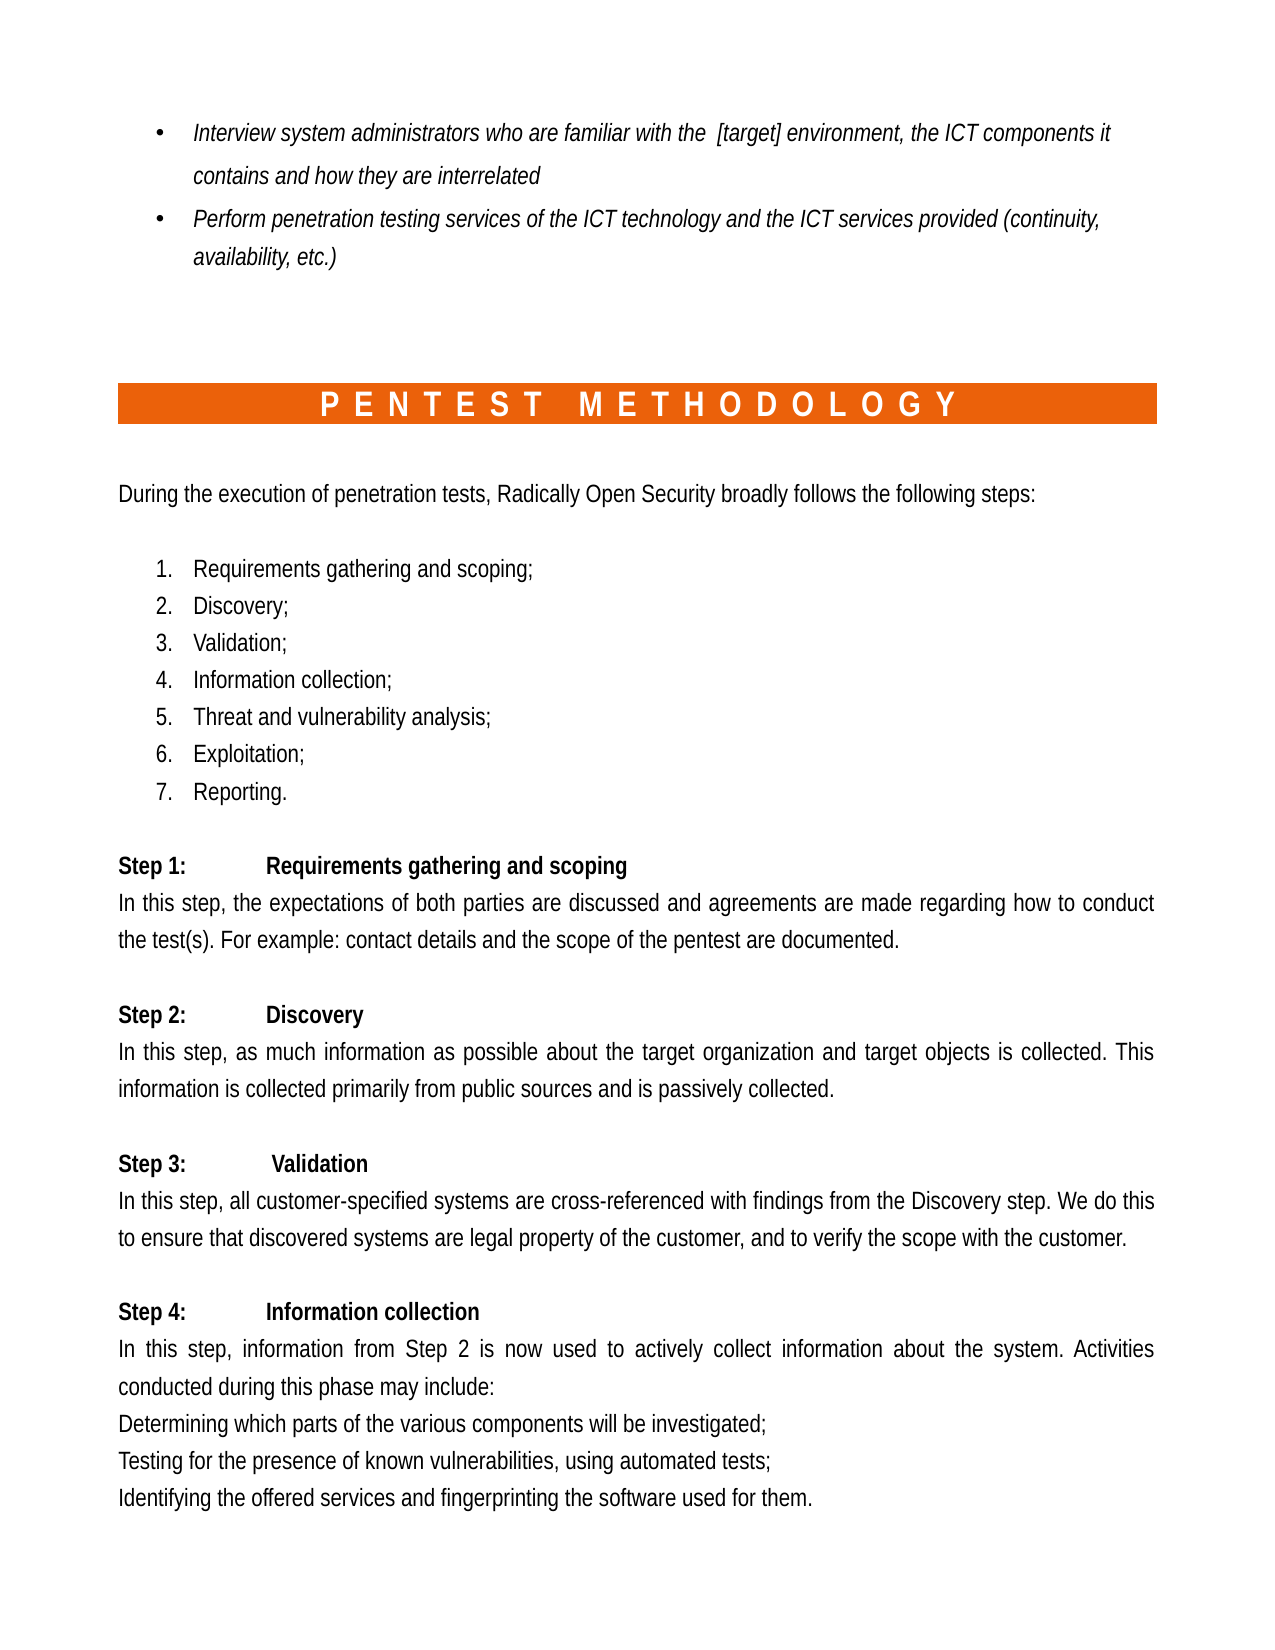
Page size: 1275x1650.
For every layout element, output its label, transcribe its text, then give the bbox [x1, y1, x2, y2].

text In this step, as much information as possible about the target organization and target objects is collected. This information is collected primarily from public sources and is passively collected. [118, 1037, 1157, 1103]
text In this step, information from Step 2 is now used to actively collect information about the system. Activities conducted during this phase may include: [118, 1334, 1157, 1400]
text Step 1: Requirements gathering and scoping [118, 851, 1157, 880]
text Step 4: Information collection [118, 1297, 1157, 1326]
text In this step, the expectations of both parties are discussed and agreements are made regarding how to conduct the test(s). For example: contact details and the scope of the pentest are documented. [118, 888, 1157, 954]
text In this step, all customer-specified systems are cross-referenced with findings from the Discovery step. We do this to ensure that discovered systems are legal property of the customer, and to verify the scope with the customer. [118, 1186, 1157, 1252]
text Identifying the offered services and fingerprinting the software used for them. [118, 1483, 1157, 1512]
list Perform penetration testing services of the ICT technology and the ICT services provided (continuity, availability, etc.) [156, 204, 1157, 270]
list Validation; [156, 628, 1157, 657]
text Step 2: Discovery [118, 1000, 1157, 1028]
text During the execution of penetration tests, Radically Open Security broadly follows the following steps: [118, 479, 1157, 508]
text Testing for the presence of known vulnerabilities, using automated tests; [118, 1446, 1157, 1475]
list Interview system administrators who are familiar with the [target] environment, the ICT components it contains and how they are interrelated [156, 118, 1157, 190]
text Step 3: Validation [118, 1148, 1157, 1177]
subtitle PENTEST METHODOLOGY [118, 383, 1157, 424]
list Information collection; [156, 665, 1157, 694]
list Reporting. [156, 777, 1157, 842]
list Exploitation; [156, 739, 1157, 768]
text Determining which parts of the various components will be investigated; [118, 1409, 1157, 1437]
list Discovery; [156, 591, 1157, 619]
list Requirements gathering and scoping; [156, 553, 1157, 582]
list Threat and vulnerability analysis; [156, 702, 1157, 731]
